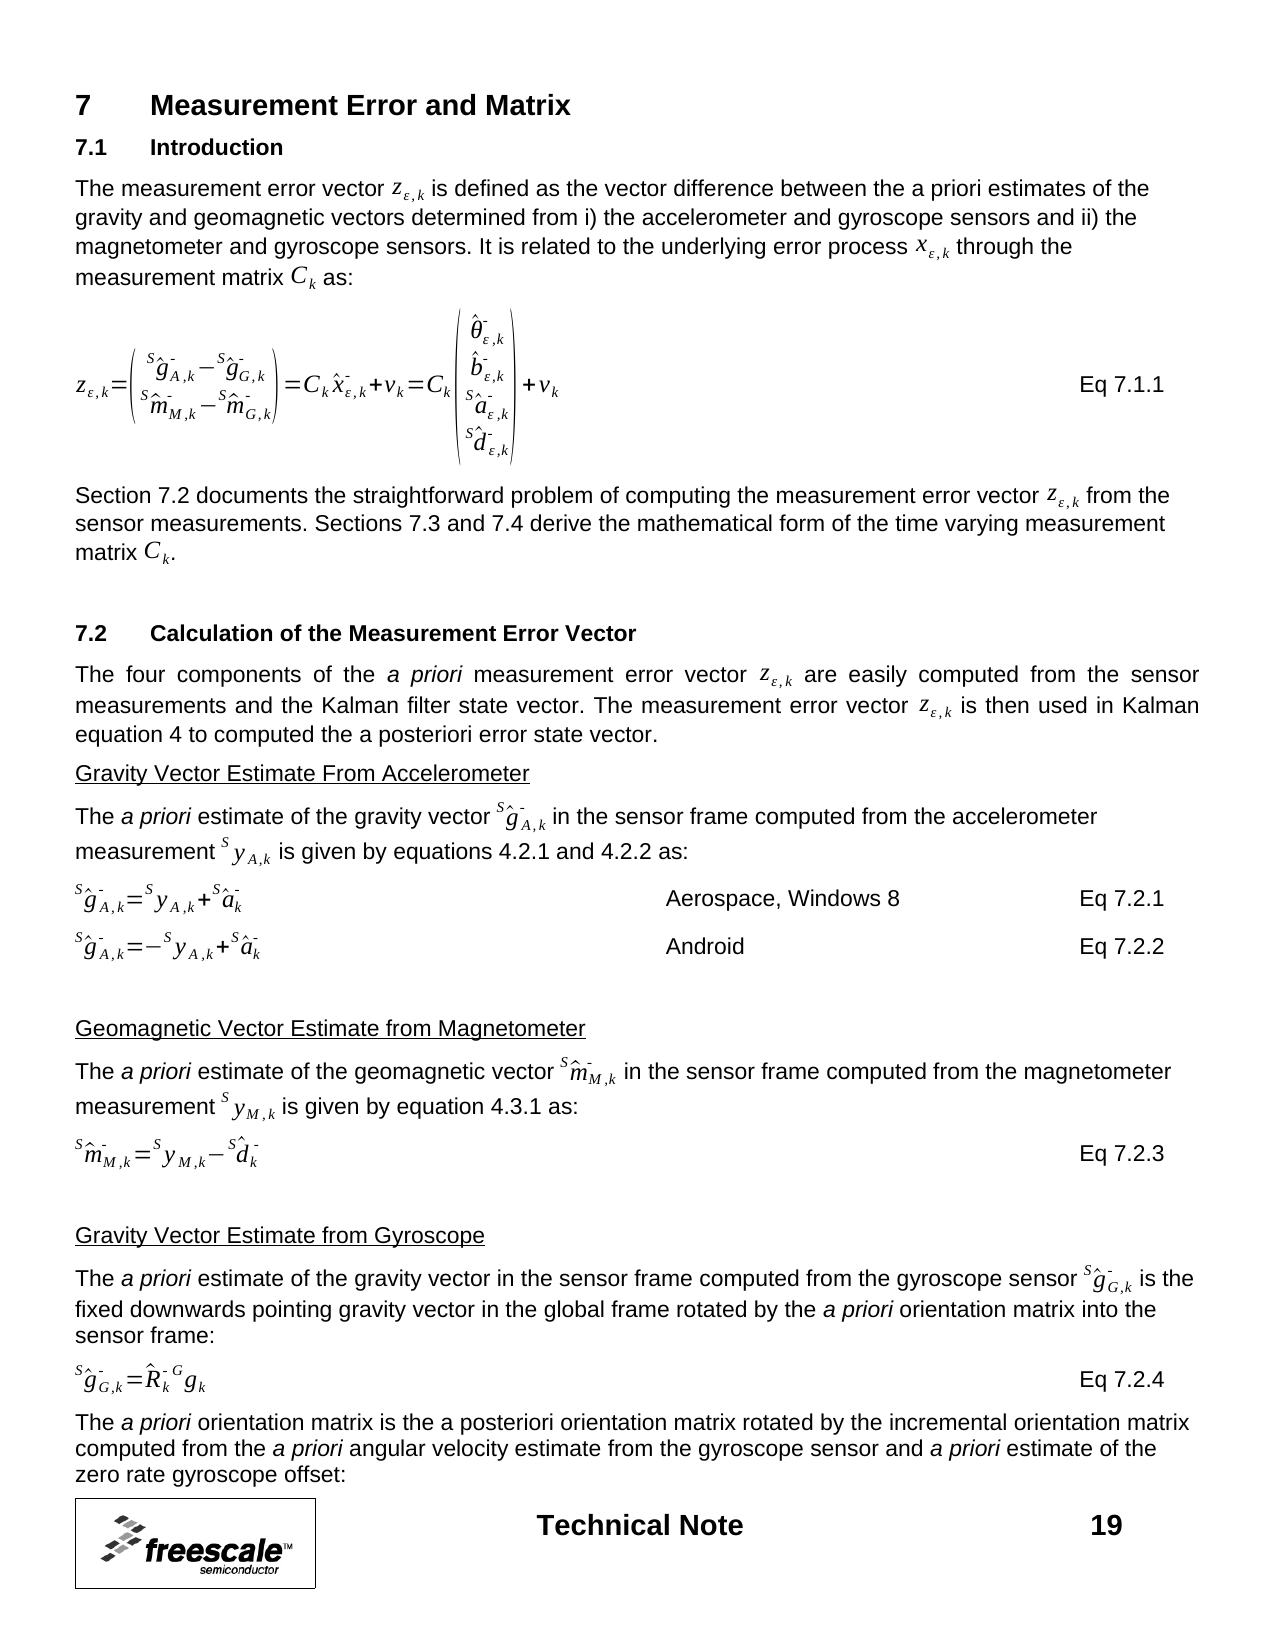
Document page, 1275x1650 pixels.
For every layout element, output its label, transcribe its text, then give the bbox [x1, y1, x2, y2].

picture [90, 1505, 297, 1581]
text The measurement error vector is defined as the vector difference between the a priori estimates of the gravity and geomagnetic vectors determined from i) the accelerometer and gyroscope sensors and ii) the magnetometer and gyroscope sensors. It is related to the underlying error process through the measurement matrix as: [75, 172, 1200, 293]
text Gravity Vector Estimate From Accelerometer [75, 760, 1200, 786]
subtitle Measurement Error and Matrix [75, 87, 1200, 121]
text Eq 7.1.1 [75, 305, 1200, 467]
subtitle Calculation of the Measurement Error Vector [75, 619, 1200, 646]
text Eq 7.2.4 [75, 1361, 1200, 1396]
text Section 7.2 documents the straightforward problem of computing the measurement error vector from the sensor measurements. Sections 7.3 and 7.4 derive the mathematical form of the time varying measurement matrix . [75, 479, 1200, 568]
text Eq 7.2.3 [75, 1136, 1200, 1171]
text The a priori estimate of the geomagnetic vector in the sensor frame computed from the magnetometer measurement is given by equation 4.3.1 as: [75, 1053, 1200, 1123]
text The a priori estimate of the gravity vector in the sensor frame computed from the accelerometer measurement is given by equations 4.2.1 and 4.2.2 as: [75, 799, 1200, 868]
text The a priori orientation matrix is the a posteriori orientation matrix rotated by the incremental orientation matrix computed from the a priori angular velocity estimate from the gyroscope sensor and a priori estimate of the zero rate gyroscope offset: [75, 1408, 1200, 1488]
text The four components of the a priori measurement error vector are easily computed from the sensor measurements and the Kalman filter state vector. The measurement error vector is then used in Kalman equation 4 to computed the a posteriori error state vector. [75, 658, 1200, 747]
subtitle Introduction [75, 133, 1200, 160]
text Aerospace, Windows 8 Eq 7.2.1 [75, 881, 1200, 916]
text Android Eq 7.2.2 [75, 928, 1200, 963]
text Geomagnetic Vector Estimate from Magnetometer [75, 1015, 1200, 1041]
text Gravity Vector Estimate from Gyroscope [75, 1222, 1200, 1248]
text The a priori estimate of the gravity vector in the sensor frame computed from the gyroscope sensor is the fixed downwards pointing gravity vector in the global frame rotated by the a priori orientation matrix into the sensor frame: [75, 1261, 1200, 1349]
